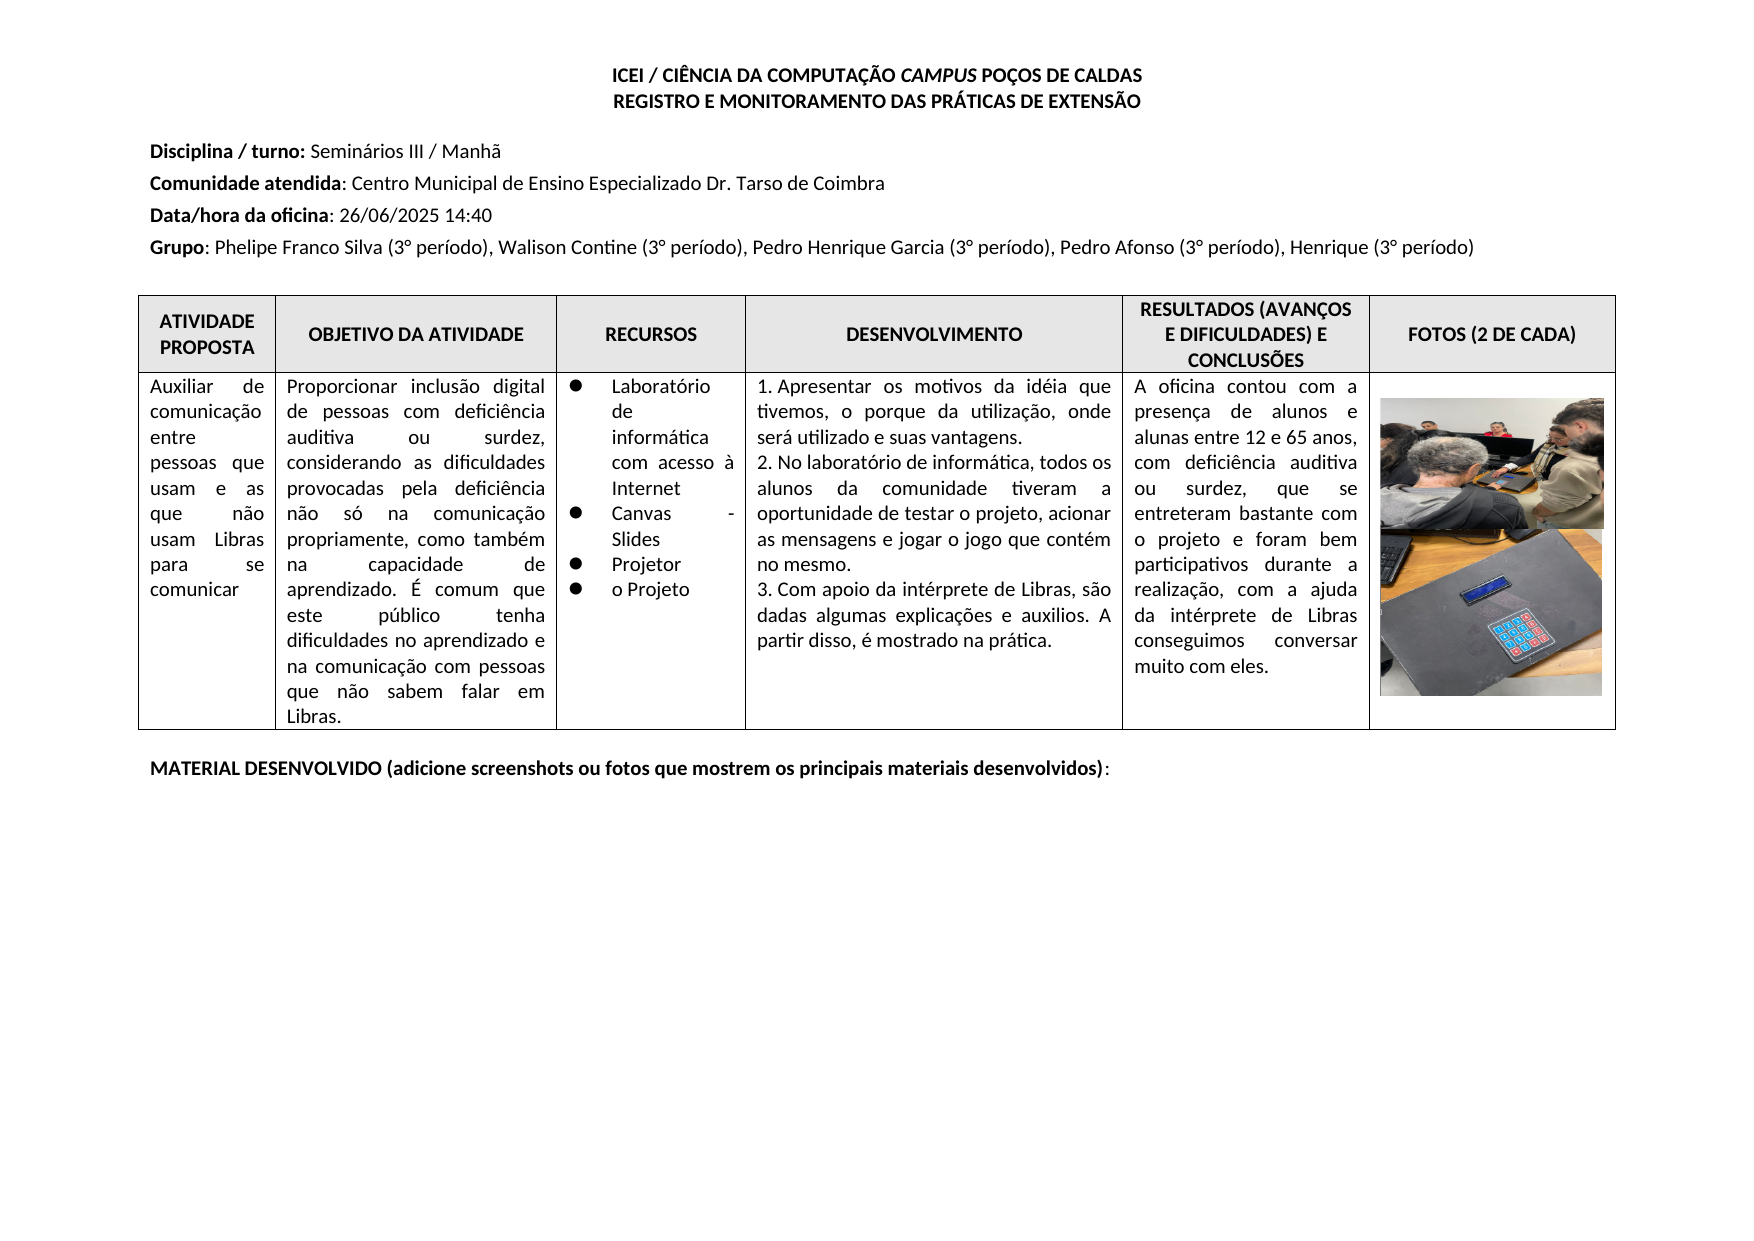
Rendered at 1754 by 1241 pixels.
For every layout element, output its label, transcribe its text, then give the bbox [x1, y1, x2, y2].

table_header FOTOS (2 DE CADA) [1370, 296, 1615, 372]
table_header RESULTADOS (AVANÇOS E DIFICULDADES) E CONCLUSÕES [1123, 296, 1369, 372]
text Data/hora da oficina: 26/06/2025 14:40 [150, 202, 1604, 228]
table_cell Auxiliar de comunicação entre pessoas que usam e as que não usam Libras para se comunicar [139, 373, 275, 729]
text Disciplina / turno: Seminários III / Manhã [150, 139, 1604, 164]
text REGISTRO E MONITORAMENTO DAS PRÁTICAS DE EXTENSÃO [150, 88, 1604, 113]
table_cell Apresentar os motivos da idéia que tivemos, o porque da utilização, onde será utilizado e suas vantagens. No laboratório de informática, todos os alunos da comunidade tiveram a oportunidade de testar o projeto, acionar as mensagens e jogar o jogo que contém no mesmo. Com apoio da intérprete de Libras, são dadas algumas explicações e auxilios. A partir disso, é mostrado na prática. [746, 373, 1122, 729]
table_header OBJETIVO DA ATIVIDADE [276, 296, 556, 372]
text ICEI / CIÊNCIA DA COMPUTAÇÃO CAMPUS POÇOS DE CALDAS [150, 62, 1604, 88]
table_header RECURSOS [557, 296, 745, 372]
text Grupo: Phelipe Franco Silva (3° período), Walison Contine (3° período), Pedro Henrique Garcia (3° período), Pedro Afonso (3° período), Henrique (3° período) [150, 234, 1604, 259]
table_cell Proporcionar inclusão digital de pessoas com deficiência auditiva ou surdez, considerando as dificuldades provocadas pela deficiência não só na comunicação propriamente, como também na capacidade de aprendizado. É comum que este público tenha dificuldades no aprendizado e na comunicação com pessoas que não sabem falar em Libras. [276, 373, 556, 729]
table_header DESENVOLVIMENTO [746, 296, 1122, 372]
table_cell Laboratório de informática com acesso à Internet Canvas - Slides Projetor o Projeto [557, 373, 745, 729]
picture [1380, 398, 1604, 696]
table_header ATIVIDADE PROPOSTA [139, 296, 275, 372]
text MATERIAL DESENVOLVIDO (adicione screenshots ou fotos que mostrem os principais materiais desenvolvidos): [150, 756, 1604, 781]
table_cell A oficina contou com a presença de alunos e alunas entre 12 e 65 anos, com deficiência auditiva ou surdez, que se entreteram bastante com o projeto e foram bem participativos durante a realização, com a ajuda da intérprete de Libras conseguimos conversar muito com eles. [1123, 373, 1369, 729]
table_cell [1370, 373, 1615, 729]
text Comunidade atendida: Centro Municipal de Ensino Especializado Dr. Tarso de Coimbra [150, 171, 1604, 196]
